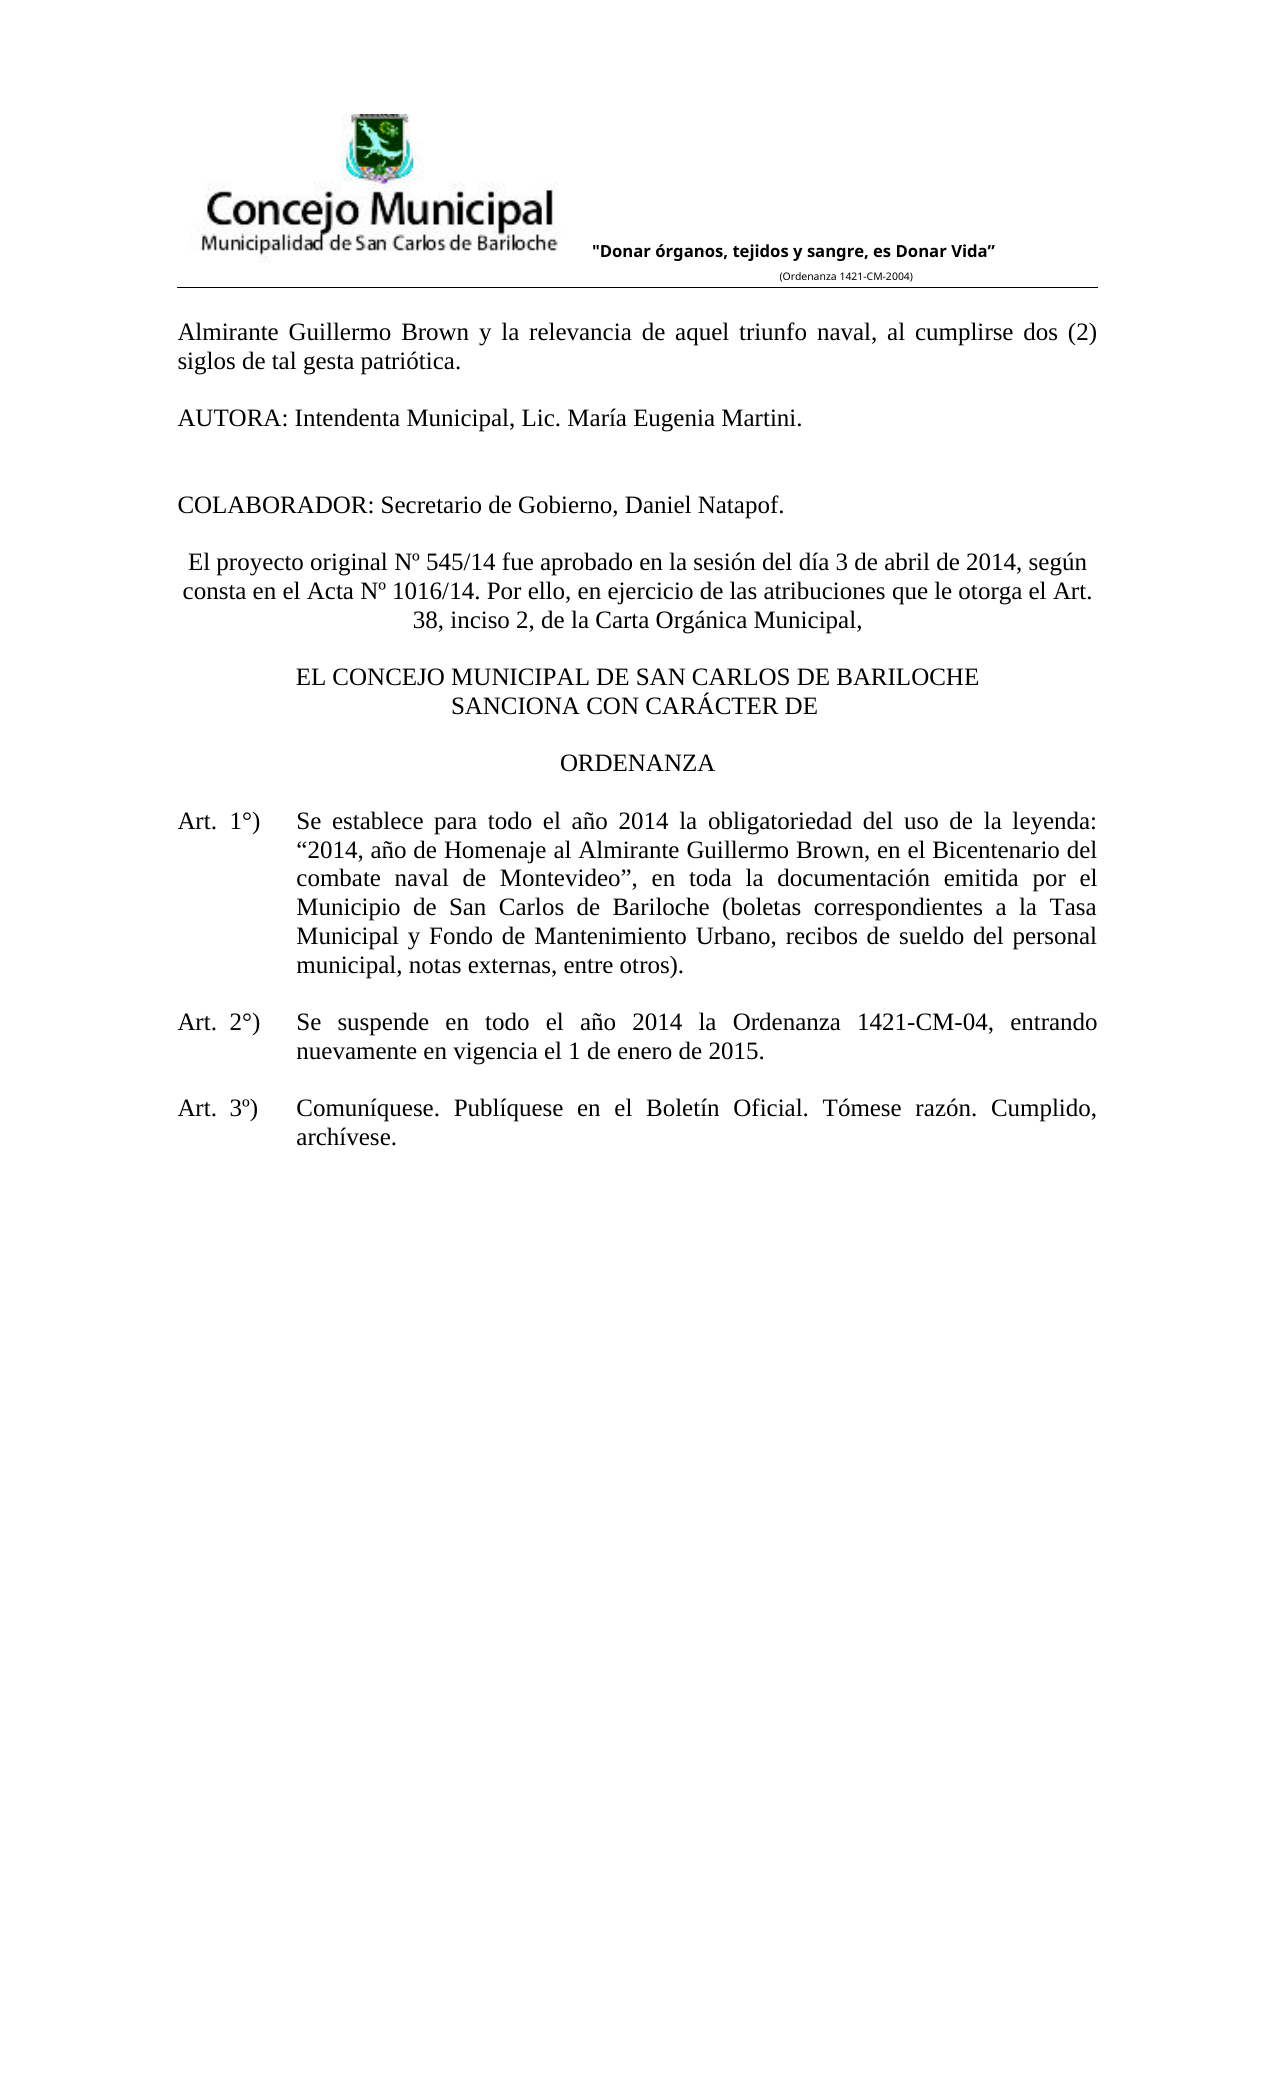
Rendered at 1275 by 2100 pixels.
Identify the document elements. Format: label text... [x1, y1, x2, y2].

text SANCIONA CON CARÁCTER DE [177, 691, 1098, 720]
picture [177, 114, 589, 264]
text El proyecto original Nº 545/14 fue aprobado en la sesión del día 3 de abril de 2014, según consta en el Acta Nº 1016/14. Por ello, en ejercicio de las atribuciones que le otorga el Art. 38, inciso 2, de la Carta Orgánica Municipal, [177, 547, 1098, 633]
table_header Se establece para todo el año 2014 la obligatoriedad del uso de la leyenda: “2014, año de Homenaje al Almirante Guillermo Brown, en el Bicentenario del combate naval de Montevideo”, en toda la documentación emitida por el Municipio de San Carlos de Bariloche (boletas correspondientes a la Tasa Municipal y Fondo de Mantenimiento Urbano, recibos de sueldo del personal municipal, notas externas, entre otros). [289, 806, 1105, 1007]
text COLABORADOR: Secretario de Gobierno, Daniel Natapof. [177, 490, 1098, 518]
table_cell Art. 3º) [170, 1094, 289, 1151]
table_header Art. 1°) [170, 806, 289, 1007]
text EL CONCEJO MUNICIPAL DE SAN CARLOS DE BARILOCHE [177, 662, 1098, 691]
text AUTORA: Intendenta Municipal, Lic. María Eugenia Martini. [177, 403, 1098, 432]
table_cell Comuníquese. Publíquese en el Boletín Oficial. Tómese razón. Cumplido, archívese. [289, 1094, 1105, 1151]
text Almirante Guillermo Brown y la relevancia de aquel triunfo naval, al cumplirse dos (2) siglos de tal gesta patriótica. [177, 317, 1098, 375]
text ORDENANZA [177, 748, 1098, 777]
table_cell Art. 2°) [170, 1007, 289, 1093]
table_cell Se suspende en todo el año 2014 la Ordenanza 1421-CM-04, entrando nuevamente en vigencia el 1 de enero de 2015. [289, 1007, 1105, 1093]
